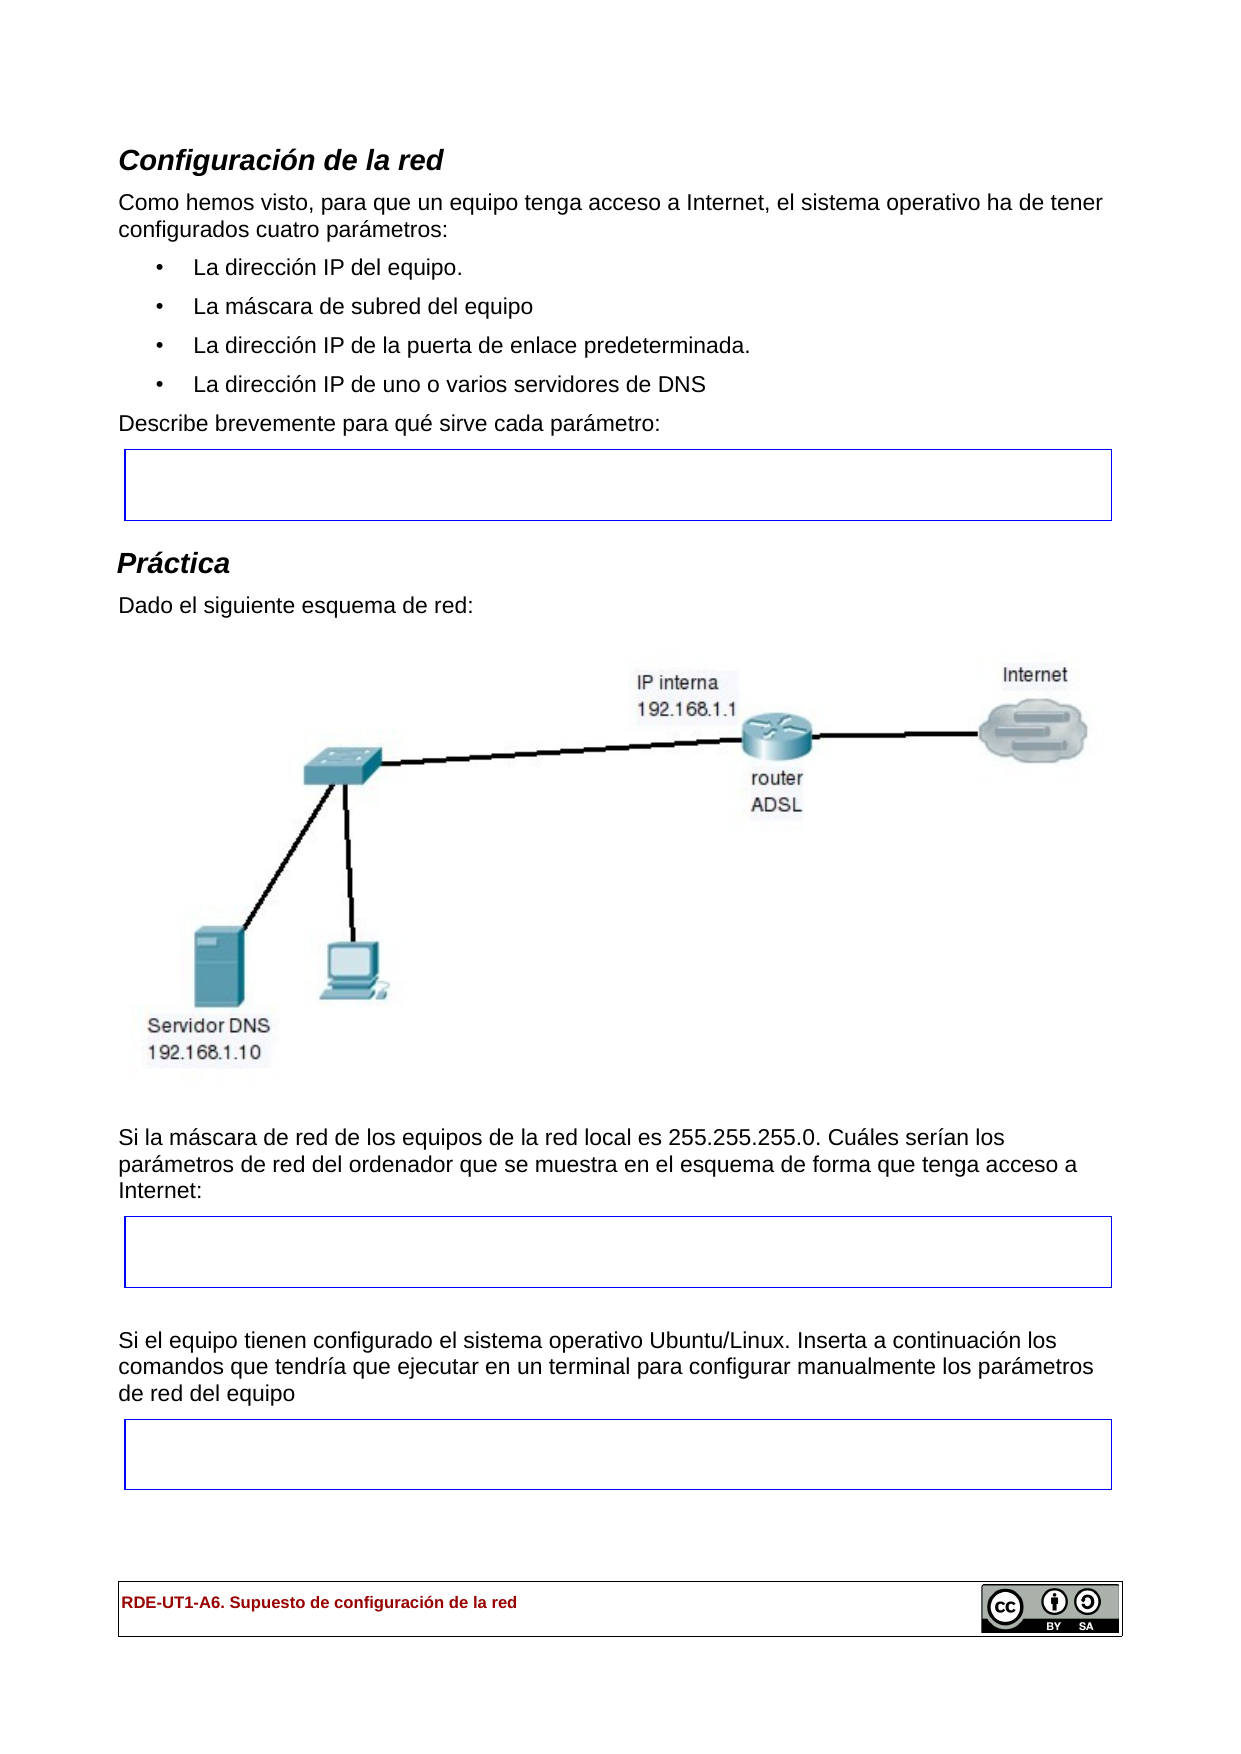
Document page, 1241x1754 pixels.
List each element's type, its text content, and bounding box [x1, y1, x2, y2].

text Si el equipo tienen configurado el sistema operativo Ubuntu/Linux. Inserta a continuación los comandos que tendría que ejecutar en un terminal para configurar manualmente los parámetros de red del equipo [118, 1327, 1122, 1406]
subtitle Práctica [117, 546, 1122, 579]
table_header [126, 1217, 1111, 1287]
picture [129, 630, 1111, 1086]
table_header [126, 1420, 1111, 1489]
list La máscara de subred del equipo [156, 293, 1122, 319]
text Si la máscara de red de los equipos de la red local es 255.255.255.0. Cuáles serían los parámetros de red del ordenador que se muestra en el esquema de forma que tenga acceso a Internet: [118, 1124, 1122, 1203]
picture [981, 1584, 1119, 1633]
subtitle Configuración de la red [118, 143, 1122, 177]
list La dirección IP de uno o varios servidores de DNS [156, 371, 1122, 397]
table_header [126, 450, 1111, 520]
list La dirección IP de la puerta de enlace predeterminada. [156, 332, 1122, 358]
text Como hemos visto, para que un equipo tenga acceso a Internet, el sistema operativo ha de tener configurados cuatro parámetros: [118, 189, 1122, 242]
text Describe brevemente para qué sirve cada parámetro: [118, 410, 1122, 436]
text Dado el siguiente esquema de red: [118, 592, 1122, 618]
list La dirección IP del equipo. [156, 254, 1122, 281]
